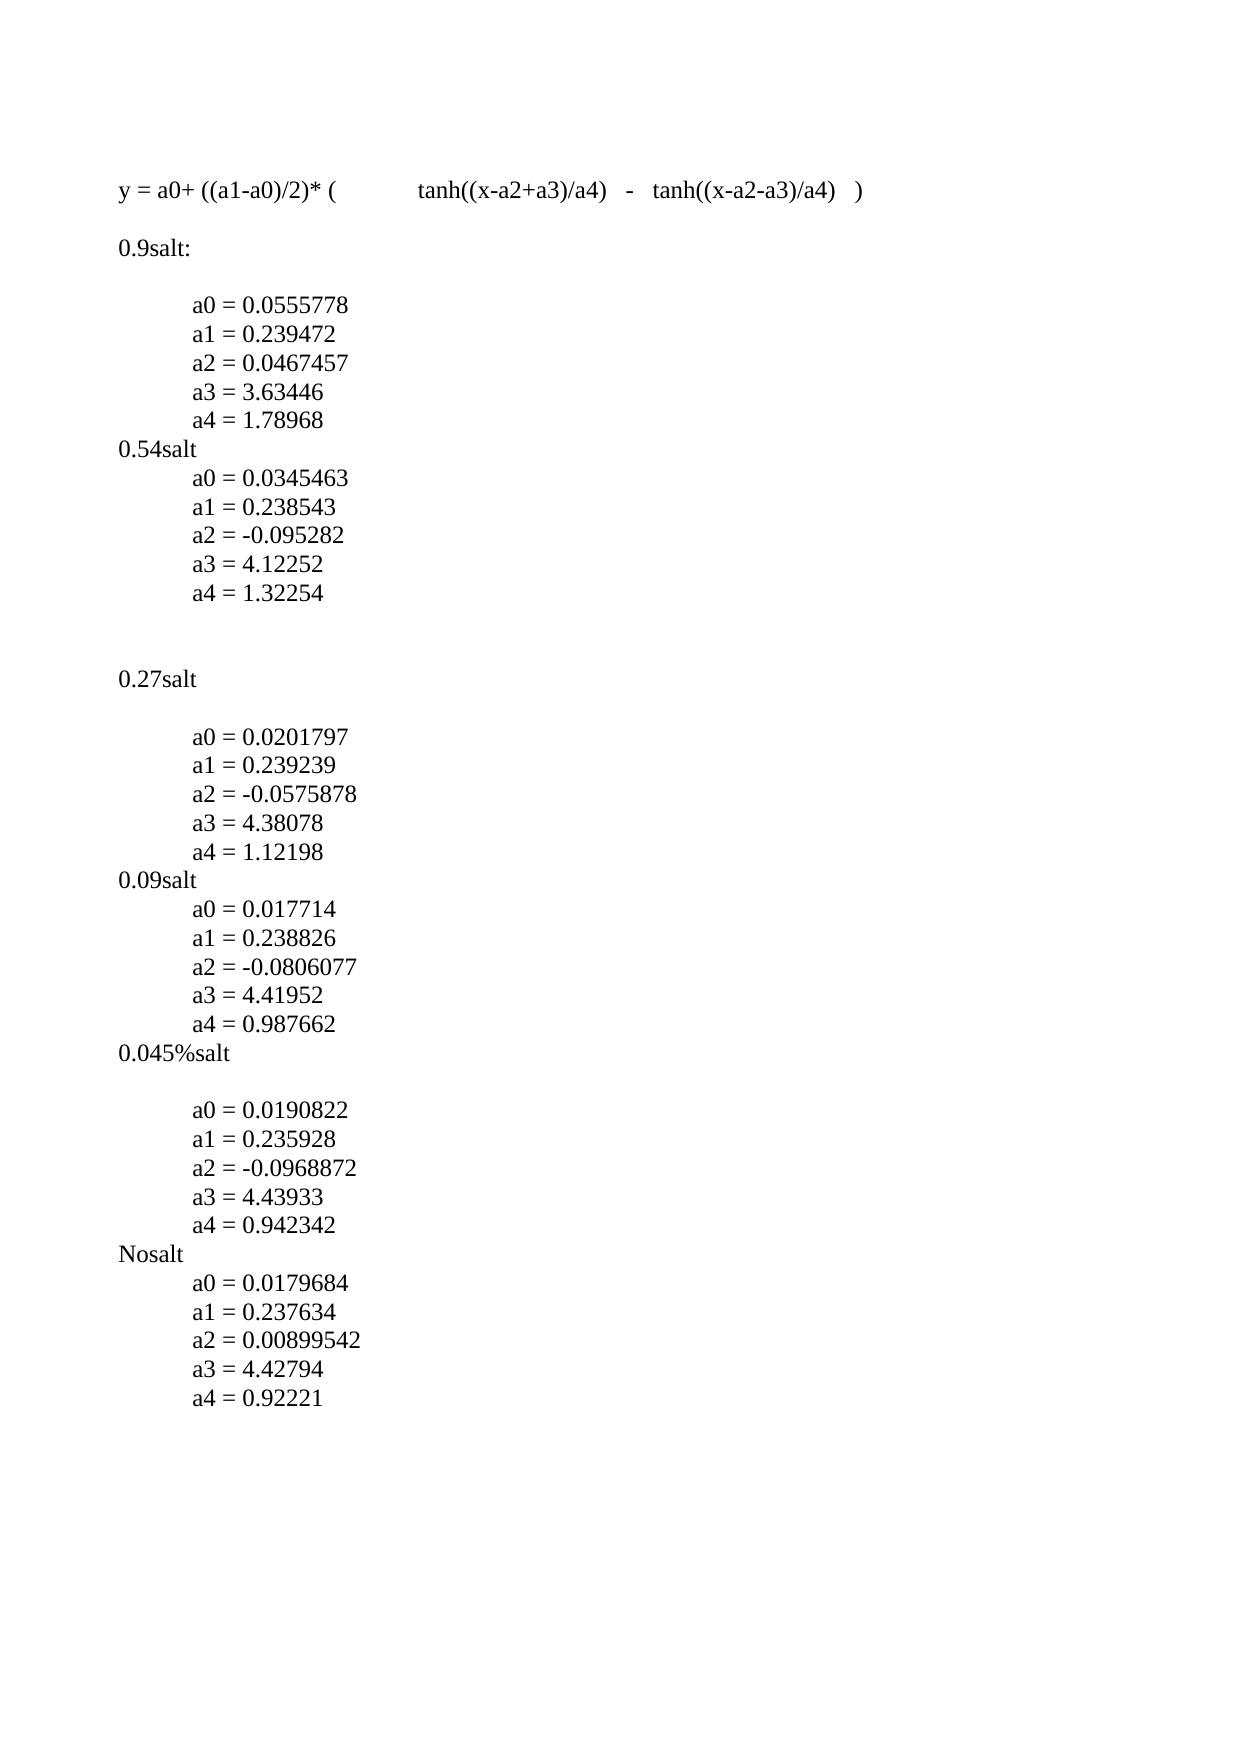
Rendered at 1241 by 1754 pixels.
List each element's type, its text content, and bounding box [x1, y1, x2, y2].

text a0 = 0.0190822 [118, 1096, 1122, 1124]
text a1 = 0.239239 [118, 751, 1122, 779]
text a3 = 3.63446 [118, 377, 1122, 406]
text a4 = 1.12198 [118, 837, 1122, 866]
text a1 = 0.237634 [118, 1297, 1122, 1326]
text a3 = 4.43933 [118, 1182, 1122, 1211]
text a4 = 0.92221 [118, 1383, 1122, 1412]
text a0 = 0.0179684 [118, 1268, 1122, 1297]
text Nosalt [118, 1239, 1122, 1268]
text a4 = 0.942342 [118, 1211, 1122, 1239]
text 0.27salt [118, 664, 1122, 693]
text a2 = -0.0575878 [118, 779, 1122, 808]
text a1 = 0.238543 [118, 492, 1122, 521]
text a4 = 0.987662 [118, 1009, 1122, 1038]
text a4 = 1.32254 [118, 578, 1122, 607]
text y = a0+ ((a1-a0)/2)* ( tanh((x-a2+a3)/a4) - tanh((x-a2-a3)/a4) ) [118, 176, 1122, 204]
text a3 = 4.42794 [118, 1354, 1122, 1383]
text a1 = 0.239472 [118, 319, 1122, 348]
text a0 = 0.0555778 [118, 291, 1122, 319]
text a2 = 0.00899542 [118, 1326, 1122, 1354]
text a2 = -0.0968872 [118, 1153, 1122, 1182]
text a4 = 1.78968 [118, 406, 1122, 434]
text a1 = 0.235928 [118, 1124, 1122, 1153]
text a3 = 4.41952 [118, 981, 1122, 1009]
text a3 = 4.12252 [118, 549, 1122, 578]
text a1 = 0.238826 [118, 923, 1122, 952]
text a2 = 0.0467457 [118, 348, 1122, 377]
text a2 = -0.095282 [118, 521, 1122, 549]
text 0.9salt: [118, 233, 1122, 262]
text 0.09salt [118, 866, 1122, 894]
text a0 = 0.017714 [118, 894, 1122, 923]
text a0 = 0.0201797 [118, 722, 1122, 751]
text a0 = 0.0345463 [118, 463, 1122, 492]
text 0.045%salt [118, 1038, 1122, 1067]
text a3 = 4.38078 [118, 808, 1122, 837]
text a2 = -0.0806077 [118, 952, 1122, 981]
text 0.54salt [118, 434, 1122, 463]
